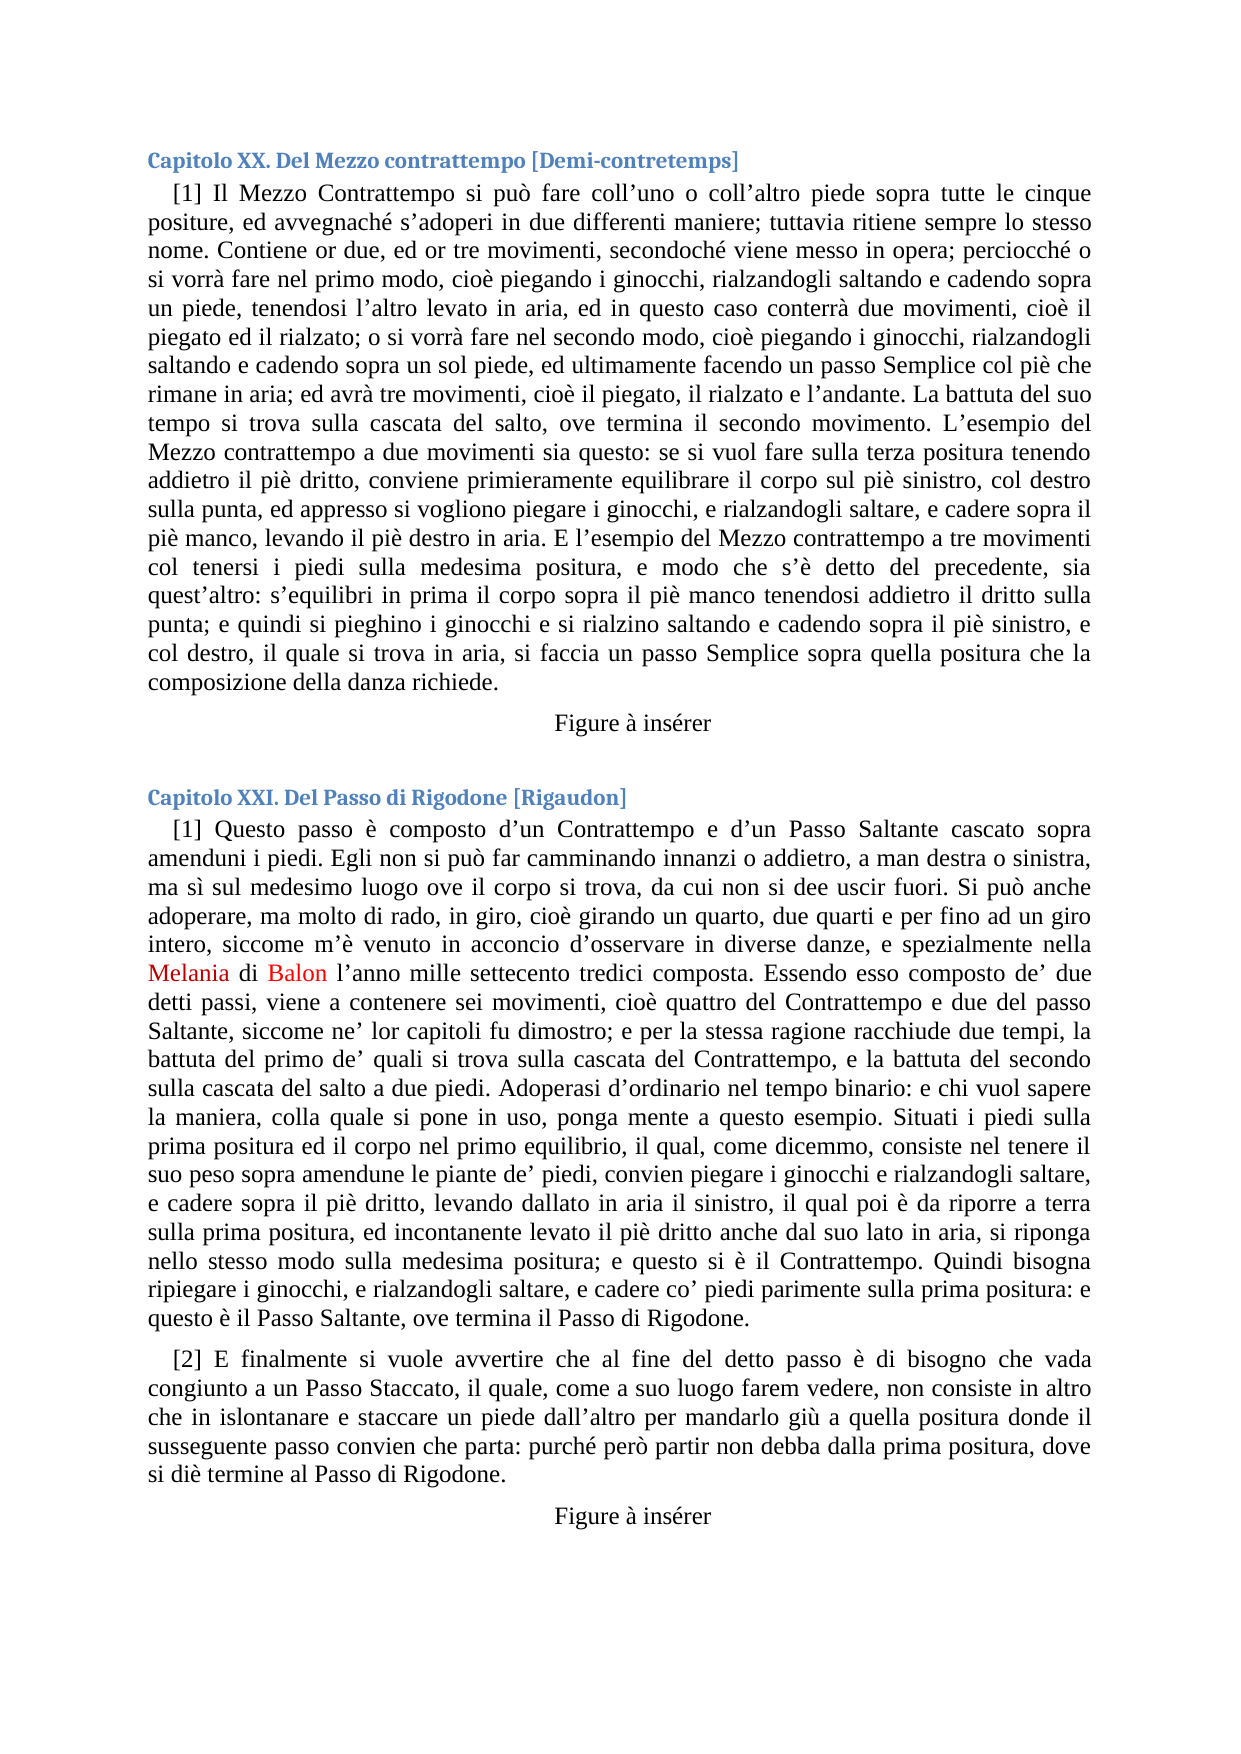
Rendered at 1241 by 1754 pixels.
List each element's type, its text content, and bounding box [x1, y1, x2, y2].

text Figure à insérer [148, 1501, 1093, 1529]
subtitle Capitolo XX. Del Mezzo contrattempo [Demi-contretemps] [148, 148, 1093, 174]
text [1] Il Mezzo Contrattempo si può fare coll’uno o coll’altro piede sopra tutte le cinque positure, ed avvegnaché s’adoperi in due differenti maniere; tuttavia ritiene sempre lo stesso nome. Contiene or due, ed or tre movimenti, secondoché viene messo in opera; perciocché o si vorrà fare nel primo modo, cioè piegando i ginocchi, rialzandogli saltando e cadendo sopra un piede, tenendosi l’altro levato in aria, ed in questo caso conterrà due movimenti, cioè il piegato ed il rialzato; o si vorrà fare nel secondo modo, cioè piegando i ginocchi, rialzandogli saltando e cadendo sopra un sol piede, ed ultimamente facendo un passo Semplice col piè che rimane in aria; ed avrà tre movimenti, cioè il piegato, il rialzato e l’andante. La battuta del suo tempo si trova sulla cascata del salto, ove termina il secondo movimento. L’esempio del Mezzo contrattempo a due movimenti sia questo: se si vuol fare sulla terza positura tenendo addietro il piè dritto, conviene primieramente equilibrare il corpo sul piè sinistro, col destro sulla punta, ed appresso si vogliono piegare i ginocchi, e rialzandogli saltare, e cadere sopra il piè manco, levando il piè destro in aria. E l’esempio del Mezzo contrattempo a tre movimenti col tenersi i piedi sulla medesima positura, e modo che s’è detto del precedente, sia quest’altro: s’equilibri in prima il corpo sopra il piè manco tenendosi addietro il dritto sulla punta; e quindi si pieghino i ginocchi e si rialzino saltando e cadendo sopra il piè sinistro, e col destro, il quale si trova in aria, si faccia un passo Semplice sopra quella positura che la composizione della danza richiede. [148, 178, 1093, 695]
subtitle Capitolo XXI. Del Passo di Rigodone [Rigaudon] [148, 784, 1093, 811]
text Figure à insérer [148, 708, 1093, 737]
text [1] Questo passo è composto d’un Contrattempo e d’un Passo Saltante cascato sopra amenduni i piedi. Egli non si può far camminando innanzi o addietro, a man destra o sinistra, ma sì sul medesimo luogo ove il corpo si trova, da cui non si dee uscir fuori. Si può anche adoperare, ma molto di rado, in giro, cioè girando un quarto, due quarti e per fino ad un giro intero, siccome m’è venuto in acconcio d’osservare in diverse danze, e spezialmente nella Melania di Balon l’anno mille settecento tredici composta. Essendo esso composto de’ due detti passi, viene a contenere sei movimenti, cioè quattro del Contrattempo e due del passo Saltante, siccome ne’ lor capitoli fu dimostro; e per la stessa ragione racchiude due tempi, la battuta del primo de’ quali si trova sulla cascata del Contrattempo, e la battuta del secondo sulla cascata del salto a due piedi. Adoperasi d’ordinario nel tempo binario: e chi vuol sapere la maniera, colla quale si pone in uso, ponga mente a questo esempio. Situati i piedi sulla prima positura ed il corpo nel primo equilibrio, il qual, come dicemmo, consiste nel tenere il suo peso sopra amendune le piante de’ piedi, convien piegare i ginocchi e rialzandogli saltare, e cadere sopra il piè dritto, levando dallato in aria il sinistro, il qual poi è da riporre a terra sulla prima positura, ed incontanente levato il piè dritto anche dal suo lato in aria, si riponga nello stesso modo sulla medesima positura; e questo si è il Contrattempo. Quindi bisogna ripiegare i ginocchi, e rialzandogli saltare, e cadere co’ piedi parimente sulla prima positura: e questo è il Passo Saltante, ove termina il Passo di Rigodone. [148, 814, 1093, 1332]
text [2] E finalmente si vuole avvertire che al fine del detto passo è di bisogno che vada congiunto a un Passo Staccato, il quale, come a suo luogo farem vedere, non consiste in altro che in islontanare e staccare un piede dall’altro per mandarlo giù a quella positura donde il susseguente passo convien che parta: purché però partir non debba dalla prima positura, dove si diè termine al Passo di Rigodone. [148, 1344, 1093, 1488]
